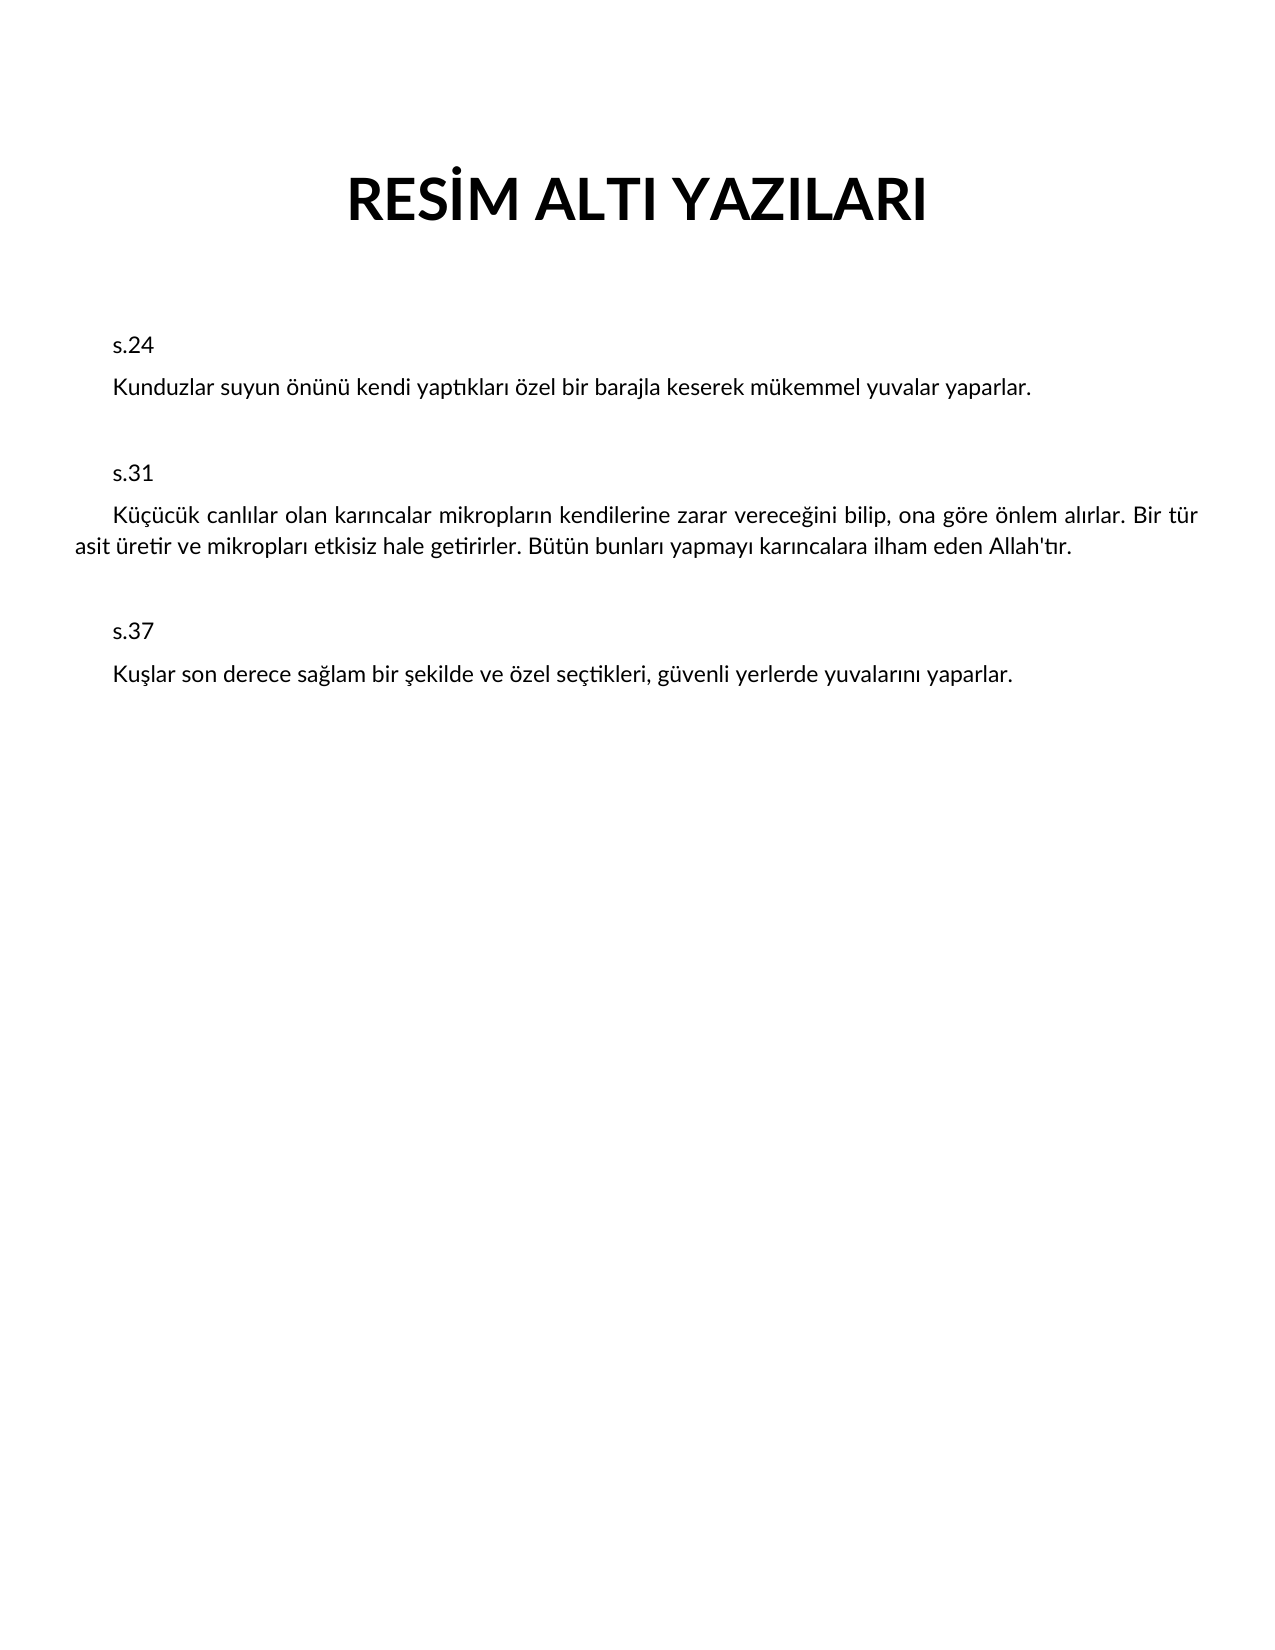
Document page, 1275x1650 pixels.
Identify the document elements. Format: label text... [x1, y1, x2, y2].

text s.31 [75, 458, 1200, 486]
text Kuşlar son derece sağlam bir şekilde ve özel seçtikleri, güvenli yerlerde yuvalarını yaparlar. [75, 659, 1200, 687]
subtitle RESİM ALTI YAZILARI [75, 162, 1200, 232]
text Kunduzlar suyun önünü kendi yaptıkları özel bir barajla keserek mükemmel yuvalar yaparlar. [75, 373, 1200, 401]
text Küçücük canlılar olan karıncalar mikropların kendilerine zarar vereceğini bilip, ona göre önlem alırlar. Bir tür asit üretir ve mikropları etkisiz hale getirirler. Bütün bunları yapmayı karıncalara ilham eden Allah'tır. [75, 501, 1200, 559]
text s.24 [75, 330, 1200, 358]
text s.37 [75, 617, 1200, 644]
